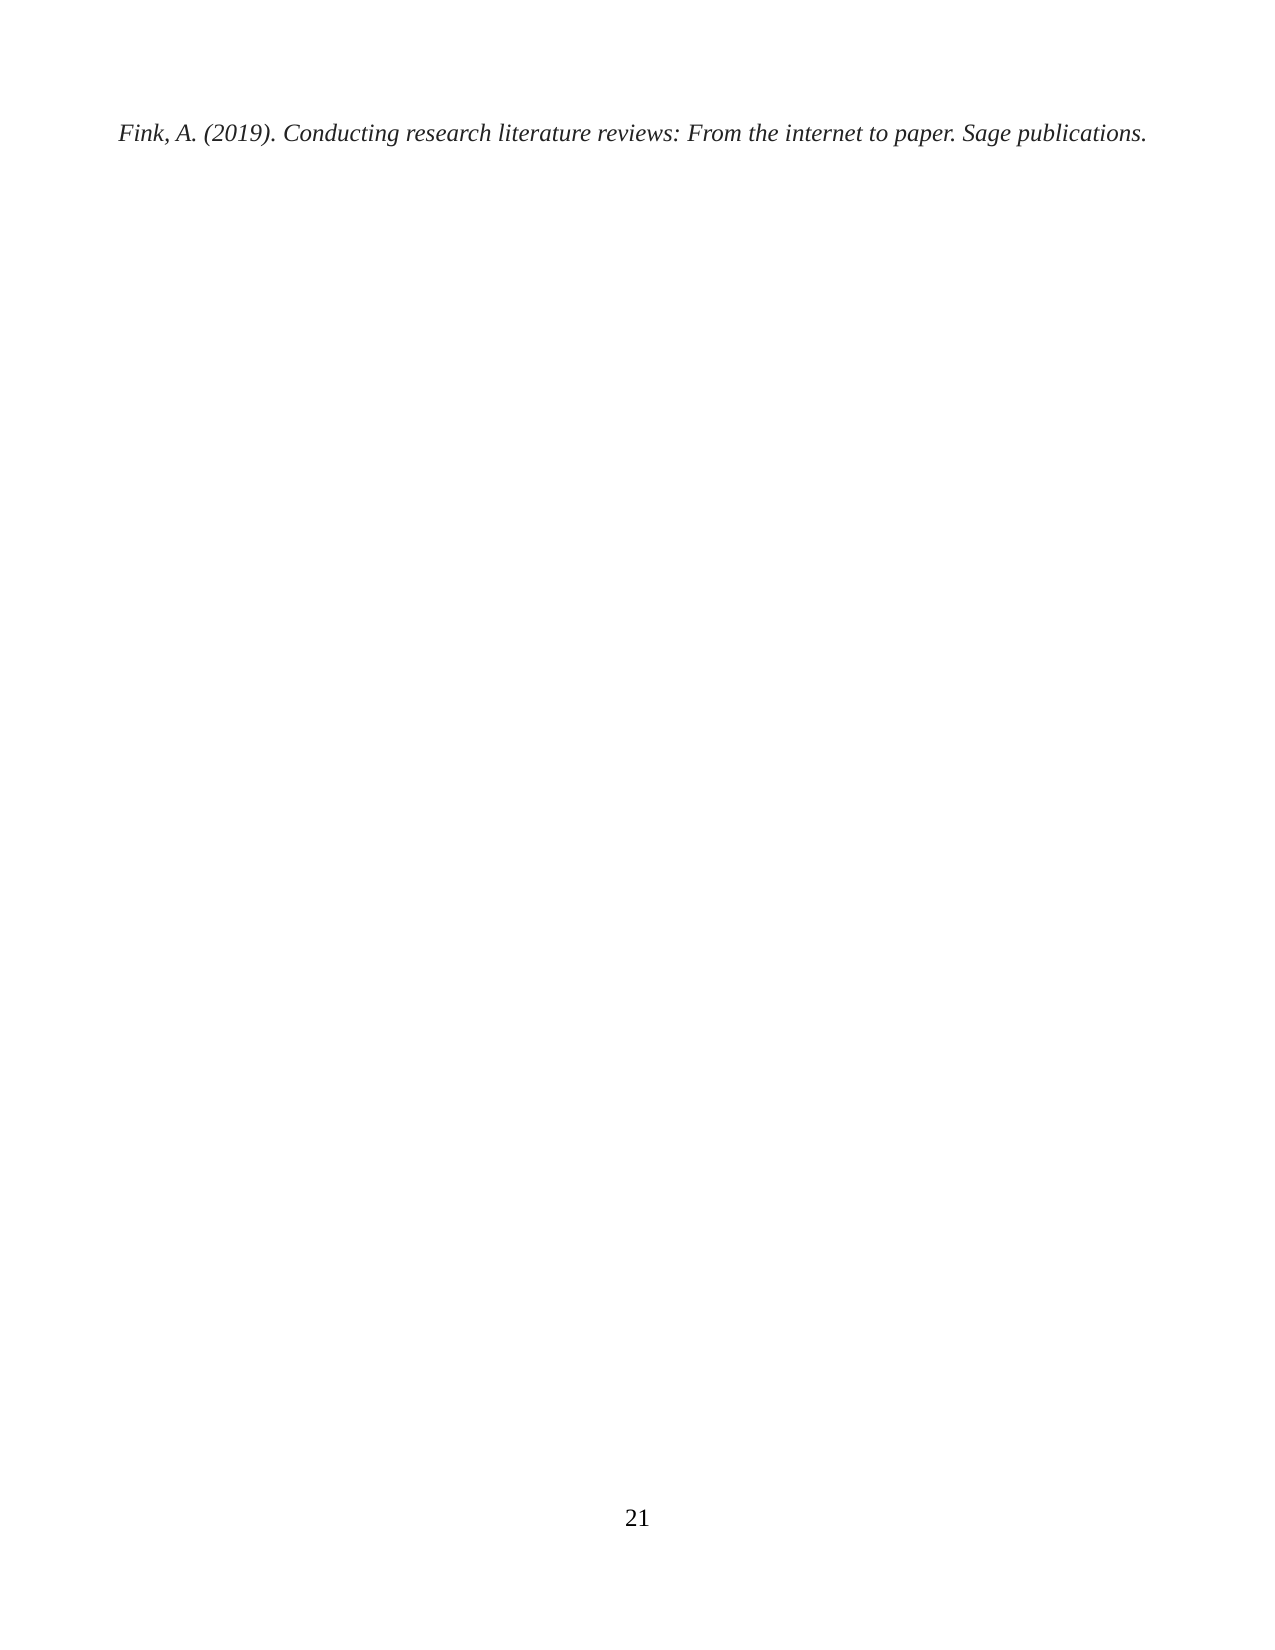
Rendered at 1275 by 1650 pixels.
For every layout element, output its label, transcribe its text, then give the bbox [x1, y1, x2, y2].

text Fink, A. (2019). Conducting research literature reviews: From the internet to paper. Sage publications. [118, 118, 1157, 147]
